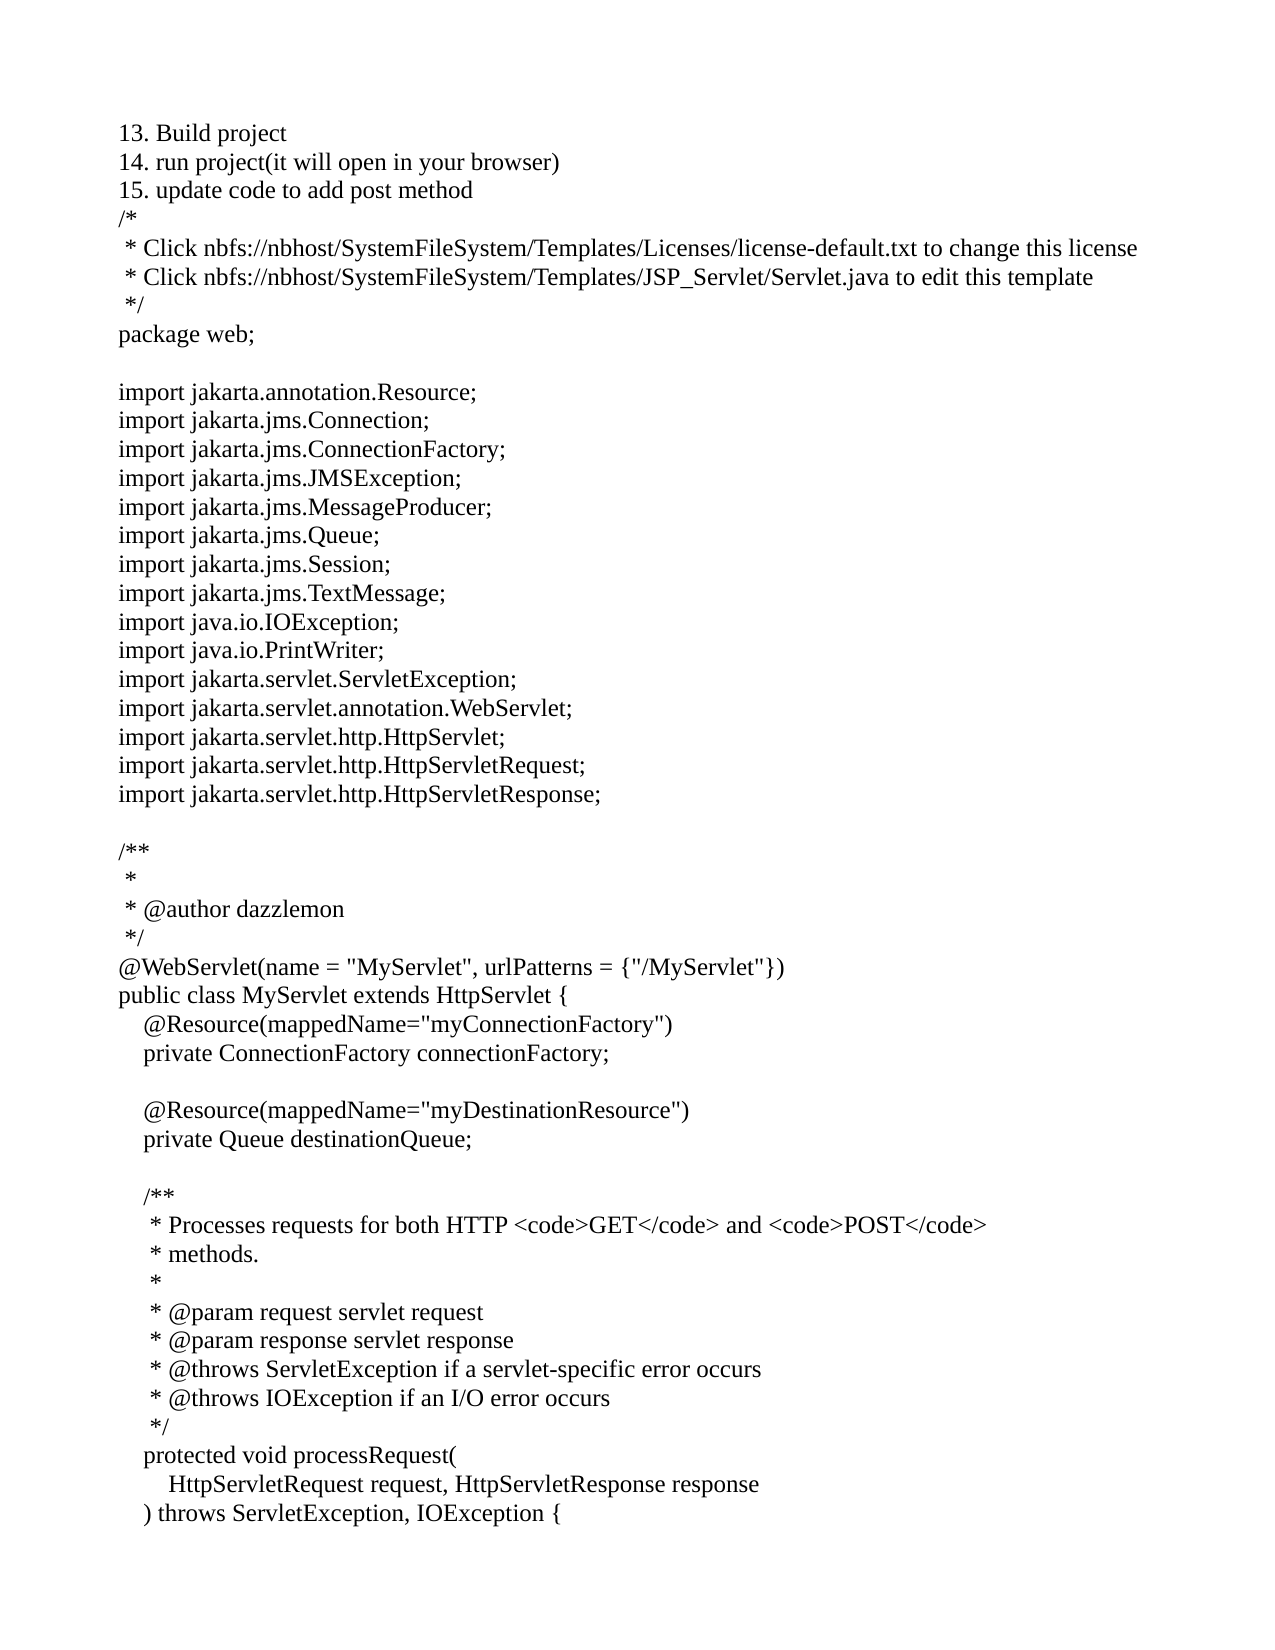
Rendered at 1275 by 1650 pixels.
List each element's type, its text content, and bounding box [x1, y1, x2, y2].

text */ [118, 1412, 1157, 1441]
text import jakarta.jms.ConnectionFactory; [118, 434, 1157, 463]
text @Resource(mappedName="myConnectionFactory") [118, 1009, 1157, 1038]
text import jakarta.servlet.http.HttpServletRequest; [118, 751, 1157, 779]
text 14. run project(it will open in your browser) [118, 147, 1157, 176]
text * @param response servlet response [118, 1326, 1157, 1354]
text import jakarta.servlet.http.HttpServlet; [118, 722, 1157, 751]
text * [118, 866, 1157, 894]
text import jakarta.jms.Queue; [118, 521, 1157, 549]
text * Click nbfs://nbhost/SystemFileSystem/Templates/JSP_Servlet/Servlet.java to edit this template [118, 262, 1157, 291]
text */ [118, 923, 1157, 952]
text 13. Build project [118, 118, 1157, 147]
text * Processes requests for both HTTP <code>GET</code> and <code>POST</code> [118, 1211, 1157, 1239]
text import jakarta.servlet.http.HttpServletResponse; [118, 779, 1157, 808]
text * methods. [118, 1239, 1157, 1268]
text /** [118, 1182, 1157, 1211]
text @Resource(mappedName="myDestinationResource") [118, 1096, 1157, 1124]
text import jakarta.servlet.annotation.WebServlet; [118, 693, 1157, 722]
text * @author dazzlemon [118, 894, 1157, 923]
text * @param request servlet request [118, 1297, 1157, 1326]
text * [118, 1268, 1157, 1297]
text /** [118, 837, 1157, 866]
text public class MyServlet extends HttpServlet { [118, 981, 1157, 1009]
text import jakarta.jms.MessageProducer; [118, 492, 1157, 521]
text @WebServlet(name = "MyServlet", urlPatterns = {"/MyServlet"}) [118, 952, 1157, 981]
text protected void processRequest( [118, 1441, 1157, 1469]
text private ConnectionFactory connectionFactory; [118, 1038, 1157, 1067]
text import jakarta.jms.JMSException; [118, 463, 1157, 492]
text HttpServletRequest request, HttpServletResponse response [118, 1469, 1157, 1498]
text import jakarta.jms.TextMessage; [118, 578, 1157, 607]
text package web; [118, 319, 1157, 348]
text private Queue destinationQueue; [118, 1124, 1157, 1153]
text * @throws IOException if an I/O error occurs [118, 1383, 1157, 1412]
text import jakarta.jms.Session; [118, 549, 1157, 578]
text /* [118, 204, 1157, 233]
text */ [118, 291, 1157, 319]
text import jakarta.servlet.ServletException; [118, 664, 1157, 693]
text * @throws ServletException if a servlet-specific error occurs [118, 1354, 1157, 1383]
text ) throws ServletException, IOException { [118, 1498, 1157, 1527]
text import java.io.IOException; [118, 607, 1157, 636]
text import jakarta.jms.Connection; [118, 406, 1157, 434]
text import jakarta.annotation.Resource; [118, 377, 1157, 406]
text * Click nbfs://nbhost/SystemFileSystem/Templates/Licenses/license-default.txt to change this license [118, 233, 1157, 262]
text 15. update code to add post method [118, 176, 1157, 204]
text import java.io.PrintWriter; [118, 636, 1157, 664]
